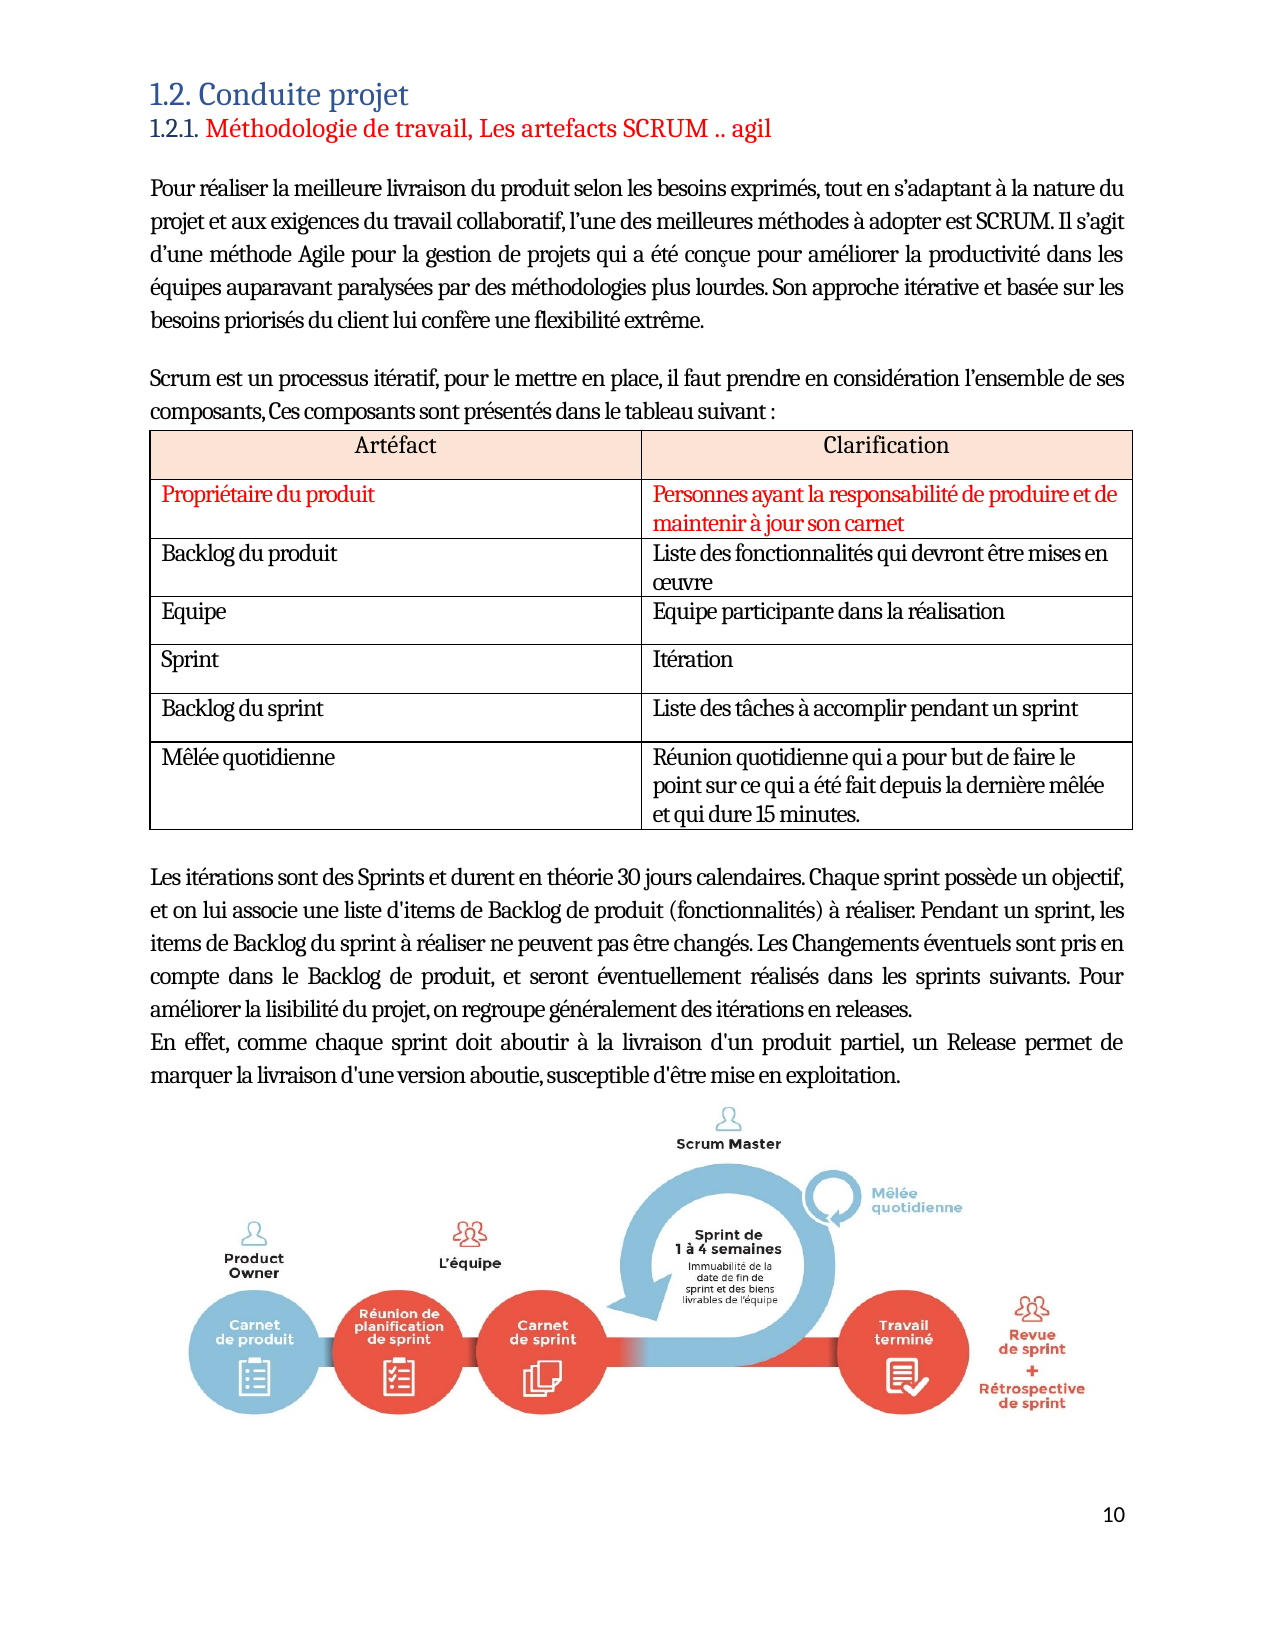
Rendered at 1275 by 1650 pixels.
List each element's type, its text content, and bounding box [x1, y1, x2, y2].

table_cell Liste des fonctionnalités qui devront être mises en œuvre [642, 539, 1132, 596]
text Les itérations sont des Sprints et durent en théorie 30 jours calendaires. Chaque sprint possède un objectif, et on lui associe une liste d'items de Backlog de produit (fonctionnalités) à réaliser. Pendant un sprint, les items de Backlog du sprint à réaliser ne peuvent pas être changés. Les Changements éventuels sont pris en compte dans le Backlog de produit, et seront éventuellement réalisés dans les sprints suivants. Pour améliorer la lisibilité du projet, on regroupe généralement des itérations en releases. [150, 863, 1125, 1023]
table_cell Liste des tâches à accomplir pendant un sprint [642, 694, 1132, 741]
table_cell Sprint [151, 645, 641, 692]
table_cell Mêlée quotidienne [151, 743, 641, 829]
table_cell Propriétaire du produit [151, 480, 641, 538]
table_cell Backlog du produit [151, 539, 641, 596]
table_cell Réunion quotidienne qui a pour but de faire le point sur ce qui a été fait depuis la dernière mêlée et qui dure 15 minutes. [642, 743, 1132, 829]
table_cell Itération [642, 645, 1132, 692]
text Scrum est un processus itératif, pour le mettre en place, il faut prendre en considération l’ensemble de ses composants, Ces composants sont présentés dans le tableau suivant : [150, 364, 1125, 426]
table_cell Equipe participante dans la réalisation [642, 597, 1132, 643]
subtitle 1.2.1. Méthodologie de travail, Les artefacts SCRUM .. agil [150, 113, 1125, 144]
text En effet, comme chaque sprint doit aboutir à la livraison d'un produit partiel, un Release permet de marquer la livraison d'une version aboutie, susceptible d'être mise en exploitation. [150, 1028, 1125, 1089]
table_header Artéfact [151, 431, 641, 479]
table_header Clarification [642, 431, 1132, 479]
subtitle 1.2. Conduite projet [150, 75, 1125, 113]
text Pour réaliser la meilleure livraison du produit selon les besoins exprimés, tout en s’adaptant à la nature du projet et aux exigences du travail collaboratif, l’une des meilleures méthodes à adopter est SCRUM. Il s’agit d’une méthode Agile pour la gestion de projets qui a été conçue pour améliorer la productivité dans les équipes auparavant paralysées par des méthodologies plus lourdes. Son approche itérative et basée sur les besoins priorisés du client lui confère une flexibilité extrême. [150, 174, 1125, 335]
table_cell Equipe [151, 597, 641, 643]
table_cell Backlog du sprint [151, 694, 641, 741]
table_cell Personnes ayant la responsabilité de produire et de maintenir à jour son carnet [642, 480, 1132, 538]
